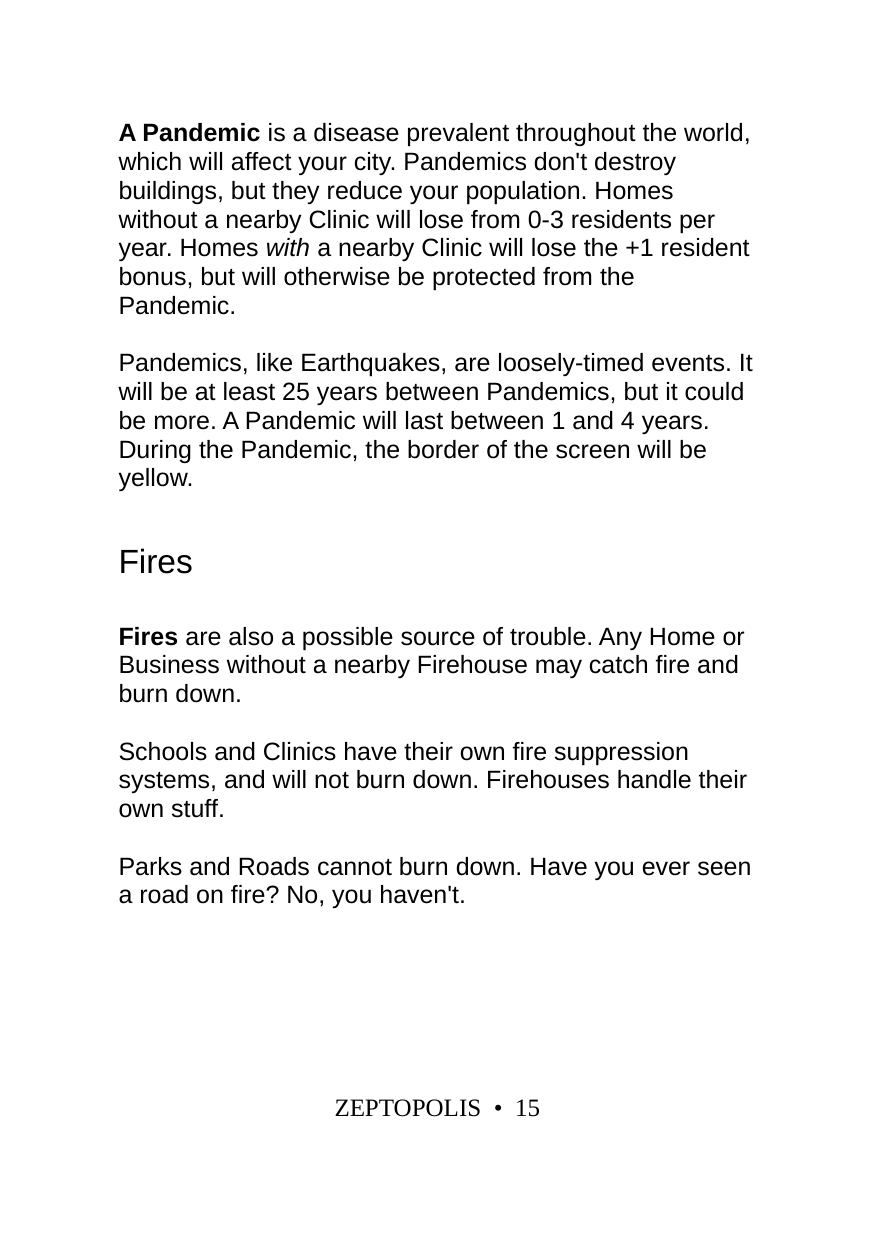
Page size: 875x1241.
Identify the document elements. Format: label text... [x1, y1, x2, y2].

subtitle Fires [118, 542, 756, 580]
text Schools and Clinics have their own fire suppression systems, and will not burn down. Firehouses handle their own stuff. [118, 737, 756, 823]
text Fires are also a possible source of trouble. Any Home or Business without a nearby Firehouse may catch fire and burn down. [118, 622, 756, 708]
text Pandemics, like Earthquakes, are loosely-timed events. It will be at least 25 years between Pandemics, but it could be more. A Pandemic will last between 1 and 4 years. During the Pandemic, the border of the screen will be yellow. [118, 348, 756, 492]
text A Pandemic is a disease prevalent throughout the world, which will affect your city. Pandemics don't destroy buildings, but they reduce your population. Homes without a nearby Clinic will lose from 0-3 residents per year. Homes with a nearby Clinic will lose the +1 resident bonus, but will otherwise be protected from the Pandemic. [118, 118, 756, 319]
text Parks and Roads cannot burn down. Have you ever seen a road on fire? No, you haven't. [118, 852, 756, 909]
